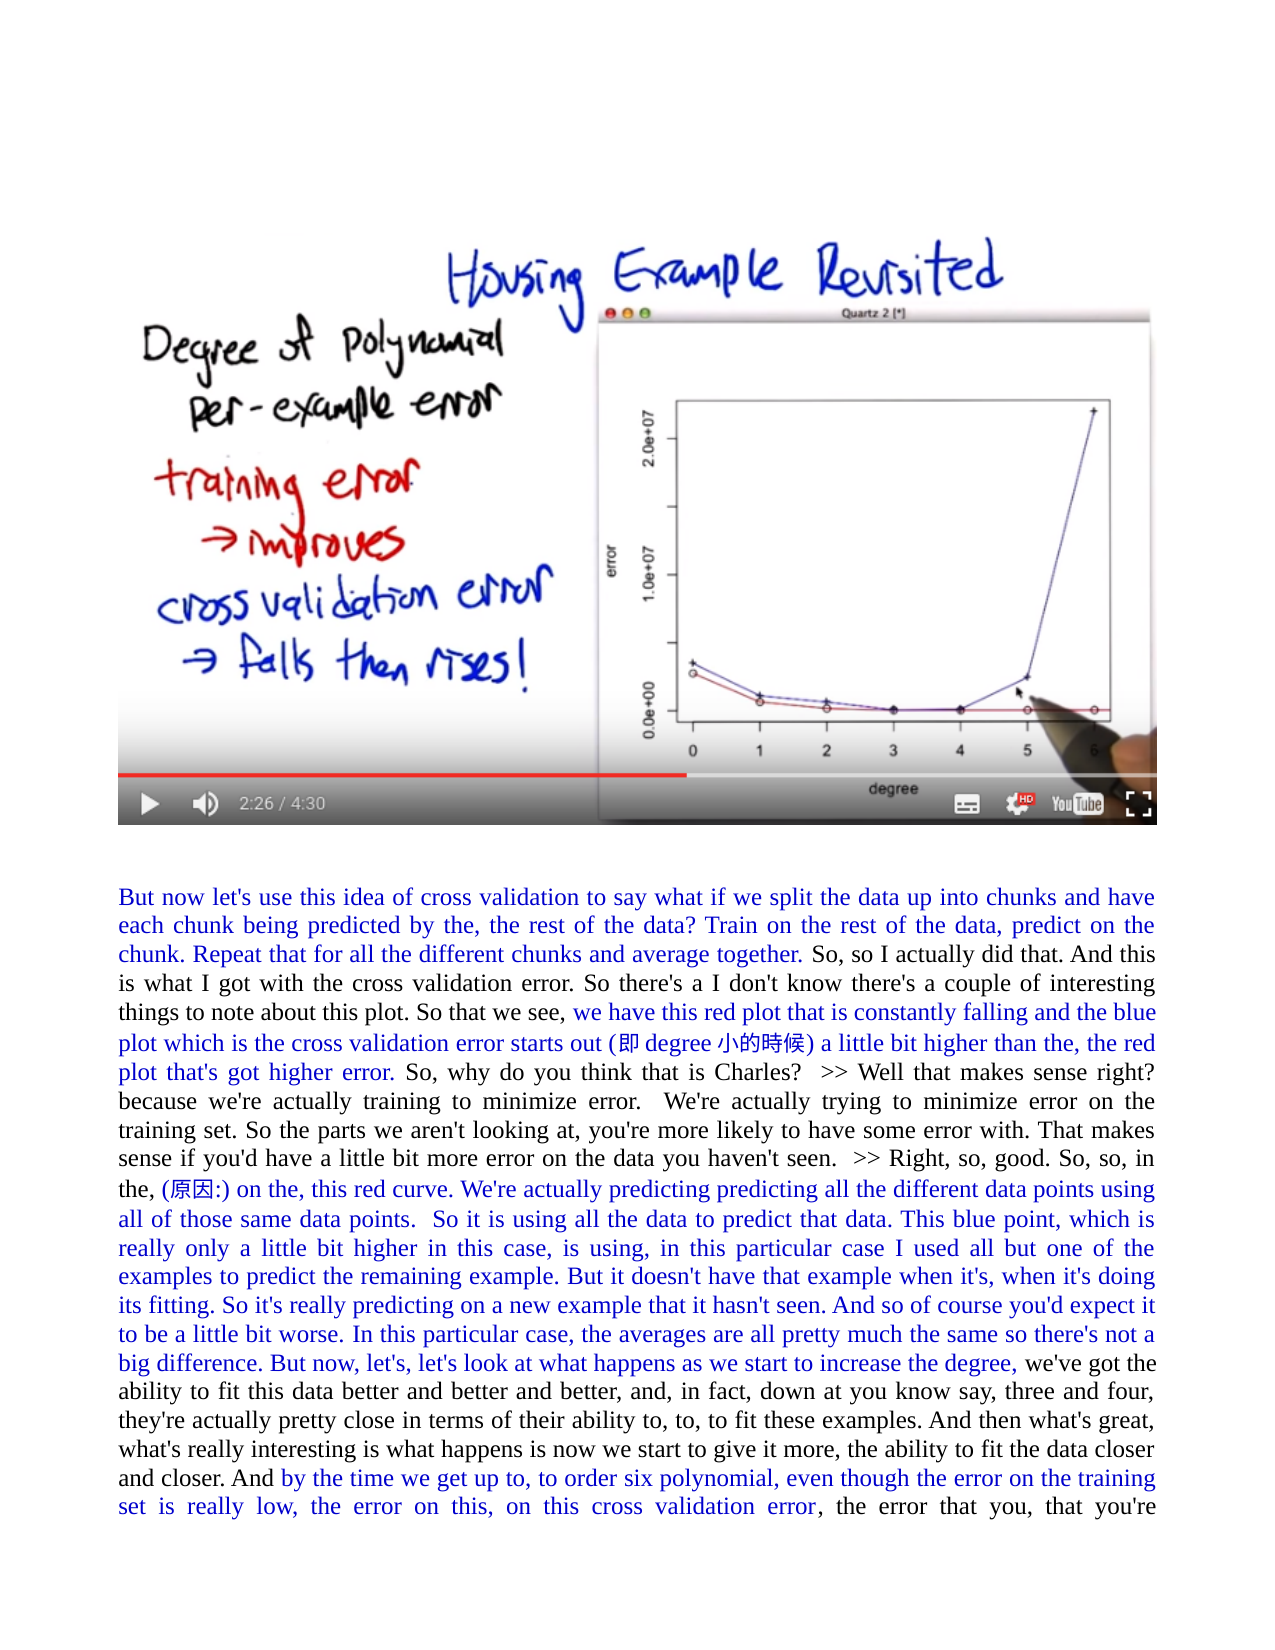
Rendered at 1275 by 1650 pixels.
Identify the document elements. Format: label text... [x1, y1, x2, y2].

text But now let's use this idea of cross validation to say what if we split the data up into chunks and have each chunk being predicted by the, the rest of the data? Train on the rest of the data, predict on the chunk. Repeat that for all the different chunks and average together. So, so I actually did that. And this is what I got with the cross validation error. So there's a I don't know there's a couple of interesting things to note about this plot. So that we see, we have this red plot that is constantly falling and the blue plot which is the cross validation error starts out (即degree小的時候) a little bit higher than the, the red plot that's got higher error. So, why do you think that is Charles? >> Well that makes sense right? because we're actually training to minimize error. We're actually trying to minimize error on the training set. So the parts we aren't looking at, you're more likely to have some error with. That makes sense if you'd have a little bit more error on the data you haven't seen. >> Right, so, good. So, so, in the, (原因:) on the, this red curve. We're actually predicting predicting all the different data points using all of those same data points. So it is using all the data to predict that data. This blue point, which is really only a little bit higher in this case, is using, in this particular case I used all but one of the examples to predict the remaining example. But it doesn't have that example when it's, when it's doing its fitting. So it's really predicting on a new example that it hasn't seen. And so of course you'd expect it to be a little bit worse. In this particular case, the averages are all pretty much the same so there's not a big difference. But now, let's, let's look at what happens as we start to increase the degree, we've got the ability to fit this data better and better and better, and, in fact, down at you know say, three and four, they're actually pretty close in terms of their ability to, to, to fit these examples. And then what's great, what's really interesting is what happens is now we start to give it more, the ability to fit the data closer and closer. And by the time we get up to, to order six polynomial, even though the error on the training set is really low, the error on this, on this cross validation error, the error that you, that you're [118, 882, 1157, 1520]
picture [118, 233, 1157, 825]
